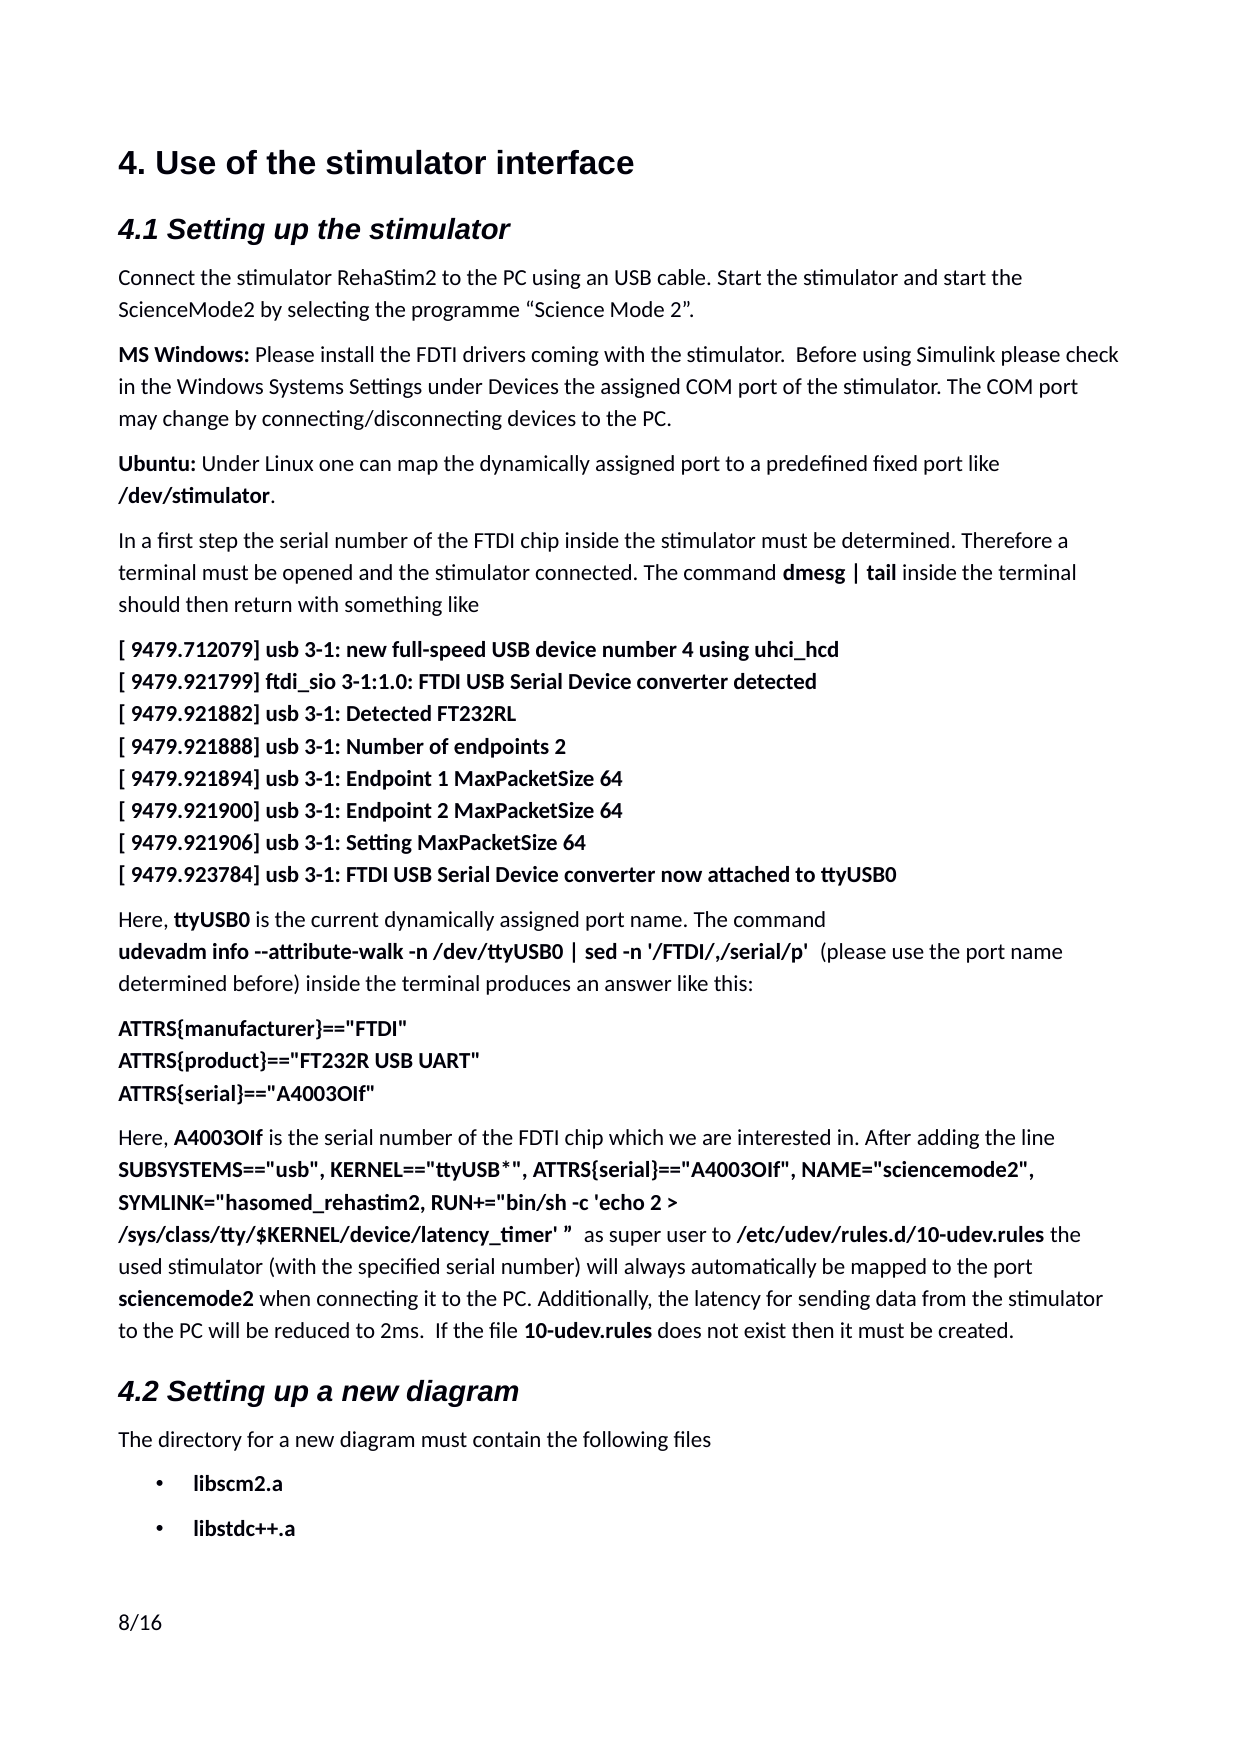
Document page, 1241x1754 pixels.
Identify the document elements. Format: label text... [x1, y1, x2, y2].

text Here, ttyUSB0 is the current dynamically assigned port name. The command udevadm info --attribute-walk -n /dev/ttyUSB0 | sed -n '/FTDI/,/serial/p' (please use the port name determined before) inside the terminal produces an answer like this: [118, 905, 1122, 998]
text Ubuntu: Under Linux one can map the dynamically assigned port to a predefined fixed port like /dev/stimulator. [118, 449, 1122, 509]
subtitle 4.1 Setting up the stimulator [118, 212, 1122, 246]
text The directory for a new diagram must contain the following files [118, 1425, 1122, 1453]
text Here, A4003OIf is the serial number of the FDTI chip which we are interested in. After adding the line SUBSYSTEMS=="usb", KERNEL=="ttyUSB*", ATTRS{serial}=="A4003OIf", NAME="sciencemode2", SYMLINK="hasomed_rehastim2, RUN+="bin/sh -c 'echo 2 > /sys/class/tty/$KERNEL/device/latency_timer' ” as super user to /etc/udev/rules.d/10-udev.rules the used stimulator (with the specified serial number) will always automatically be mapped to the port sciencemode2 when connecting it to the PC. Additionally, the latency for sending data from the stimulator to the PC will be reduced to 2ms. If the file 10-udev.rules does not exist then it must be created. [118, 1123, 1122, 1344]
subtitle 4. Use of the stimulator interface [118, 143, 1122, 182]
text In a first step the serial number of the FTDI chip inside the stimulator must be determined. Therefore a terminal must be opened and the stimulator connected. The command dmesg | tail inside the terminal should then return with something like [118, 526, 1122, 618]
text [ 9479.712079] usb 3-1: new full-speed USB device number 4 using uhci_hcd [ 9479.921799] ftdi_sio 3-1:1.0: FTDI USB Serial Device converter detected [ 9479.921882] usb 3-1: Detected FT232RL [ 9479.921888] usb 3-1: Number of endpoints 2 [ 9479.921894] usb 3-1: Endpoint 1 MaxPacketSize 64 [ 9479.921900] usb 3-1: Endpoint 2 MaxPacketSize 64 [ 9479.921906] usb 3-1: Setting MaxPacketSize 64 [ 9479.923784] usb 3-1: FTDI USB Serial Device converter now attached to ttyUSB0 [118, 635, 1122, 888]
text Connect the stimulator RehaStim2 to the PC using an USB cable. Start the stimulator and start the ScienceMode2 by selecting the programme “Science Mode 2”. [118, 263, 1122, 323]
text MS Windows: Please install the FDTI drivers coming with the stimulator. Before using Simulink please check in the Windows Systems Settings under Devices the assigned COM port of the stimulator. The COM port may change by connecting/disconnecting devices to the PC. [118, 340, 1122, 433]
list libscm2.a [156, 1469, 1122, 1497]
list libstdc++.a [156, 1514, 1122, 1542]
subtitle 4.2 Setting up a new diagram [118, 1374, 1122, 1407]
text ATTRS{manufacturer}=="FTDI" ATTRS{product}=="FT232R USB UART" ATTRS{serial}=="A4003OIf" [118, 1014, 1122, 1107]
